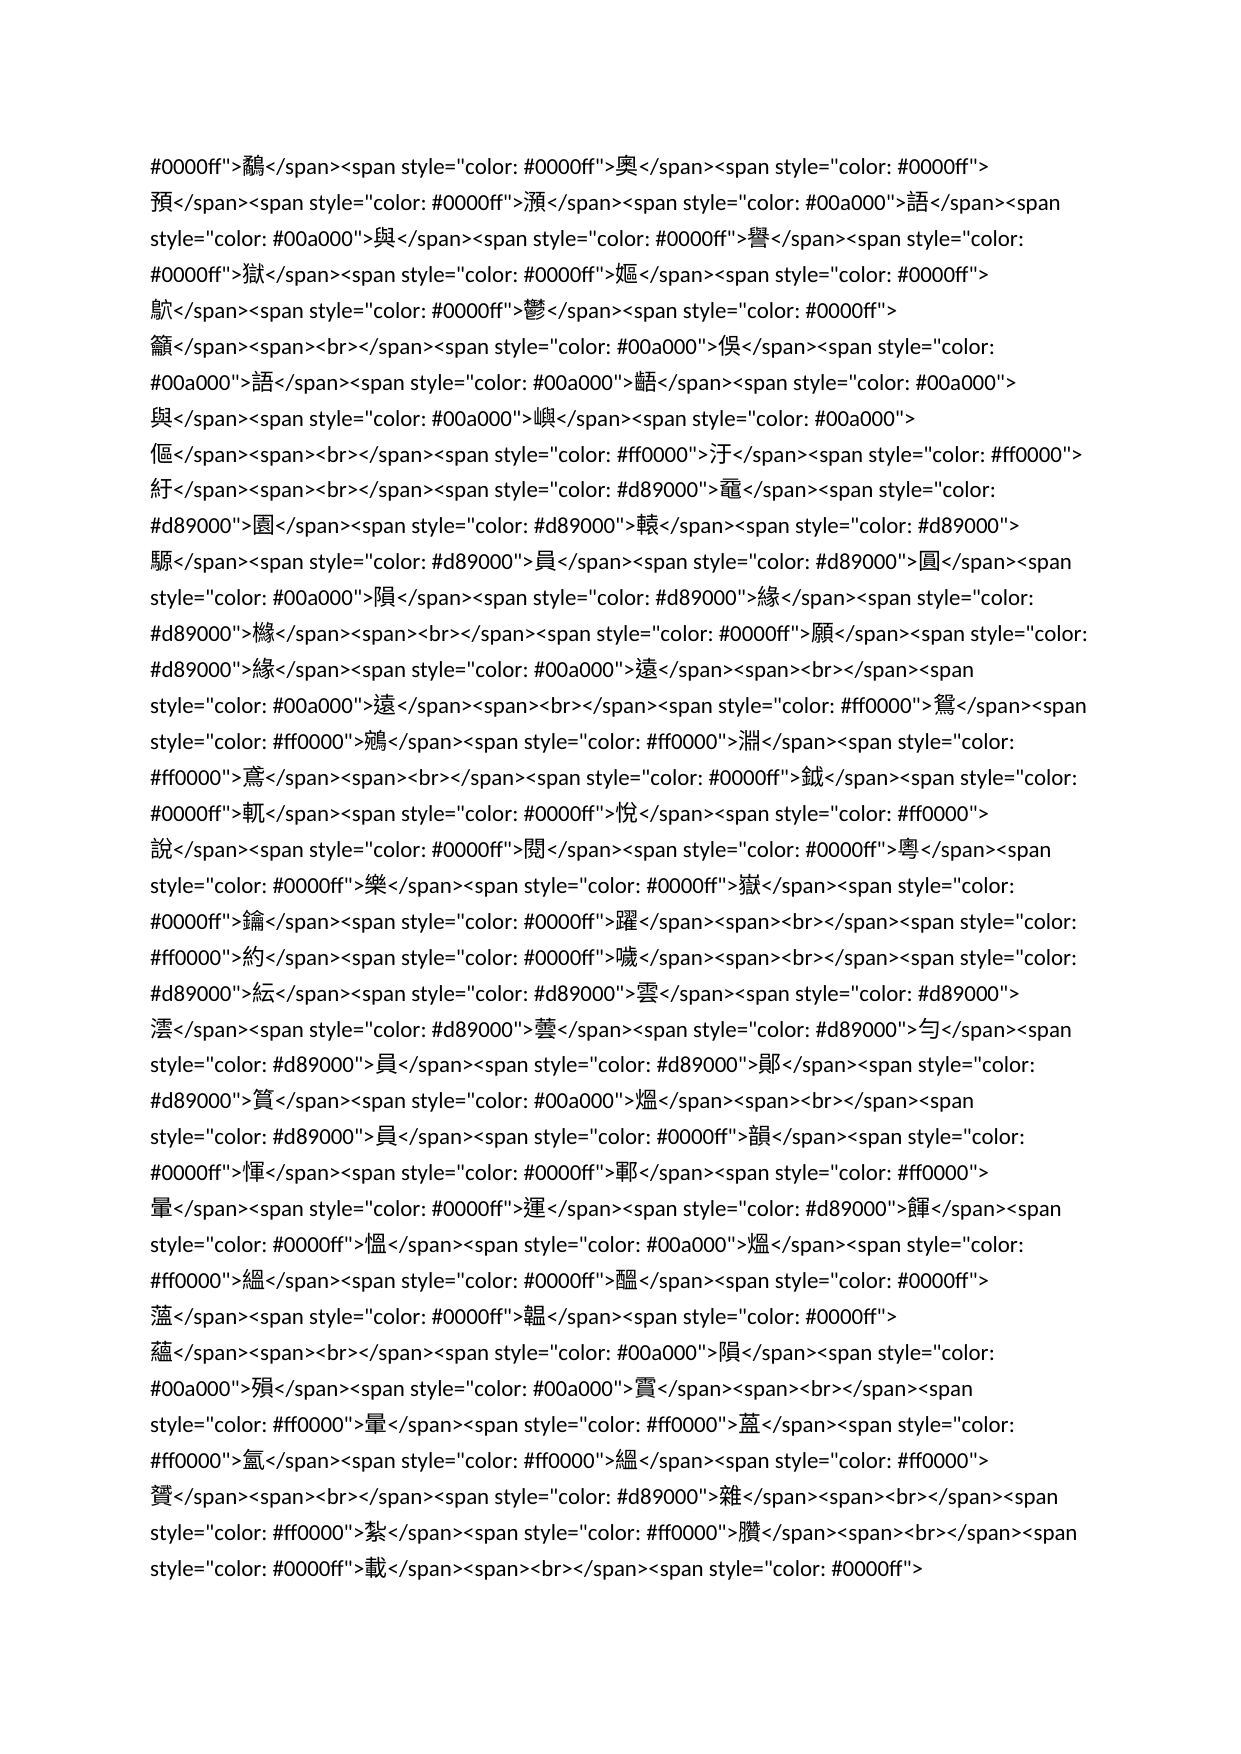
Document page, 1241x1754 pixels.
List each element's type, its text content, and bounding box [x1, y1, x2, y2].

text #0000ff">鷸</span><span style="color: #0000ff">奧</span><span style="color: #0000ff">預</span><span style="color: #0000ff">澦</span><span style="color: #00a000">語</span><span style="color: #00a000">與</span><span style="color: #0000ff">譽</span><span style="color: #0000ff">獄</span><span style="color: #0000ff">嫗</span><span style="color: #0000ff">鴥</span><span style="color: #0000ff">鬱</span><span style="color: #0000ff">籲</span><span><br></span><span style="color: #00a000">俁</span><span style="color: #00a000">語</span><span style="color: #00a000">齬</span><span style="color: #00a000">與</span><span style="color: #00a000">嶼</span><span style="color: #00a000">傴</span><span><br></span><span style="color: #ff0000">汙</span><span style="color: #ff0000">紆</span><span><br></span><span style="color: #d89000">黿</span><span style="color: #d89000">園</span><span style="color: #d89000">轅</span><span style="color: #d89000">騵</span><span style="color: #d89000">員</span><span style="color: #d89000">圓</span><span style="color: #00a000">隕</span><span style="color: #d89000">緣</span><span style="color: #d89000">櫞</span><span><br></span><span style="color: #0000ff">願</span><span style="color: #d89000">緣</span><span style="color: #00a000">遠</span><span><br></span><span style="color: #00a000">遠</span><span><br></span><span style="color: #ff0000">鴛</span><span style="color: #ff0000">鵷</span><span style="color: #ff0000">淵</span><span style="color: #ff0000">鳶</span><span><br></span><span style="color: #0000ff">鉞</span><span style="color: #0000ff">軏</span><span style="color: #0000ff">悅</span><span style="color: #ff0000">說</span><span style="color: #0000ff">閱</span><span style="color: #0000ff">粵</span><span style="color: #0000ff">樂</span><span style="color: #0000ff">嶽</span><span style="color: #0000ff">鑰</span><span style="color: #0000ff">躍</span><span><br></span><span style="color: #ff0000">約</span><span style="color: #0000ff">噦</span><span><br></span><span style="color: #d89000">紜</span><span style="color: #d89000">雲</span><span style="color: #d89000">澐</span><span style="color: #d89000">蕓</span><span style="color: #d89000">勻</span><span style="color: #d89000">員</span><span style="color: #d89000">鄖</span><span style="color: #d89000">篔</span><span style="color: #00a000">熅</span><span><br></span><span style="color: #d89000">員</span><span style="color: #0000ff">韻</span><span style="color: #0000ff">惲</span><span style="color: #0000ff">鄆</span><span style="color: #ff0000">暈</span><span style="color: #0000ff">運</span><span style="color: #d89000">餫</span><span style="color: #0000ff">慍</span><span style="color: #00a000">熅</span><span style="color: #ff0000">縕</span><span style="color: #0000ff">醞</span><span style="color: #0000ff">薀</span><span style="color: #0000ff">韞</span><span style="color: #0000ff">蘊</span><span><br></span><span style="color: #00a000">隕</span><span style="color: #00a000">殞</span><span style="color: #00a000">霣</span><span><br></span><span style="color: #ff0000">暈</span><span style="color: #ff0000">蒕</span><span style="color: #ff0000">氳</span><span style="color: #ff0000">縕</span><span style="color: #ff0000">贇</span><span><br></span><span style="color: #d89000">雜</span><span><br></span><span style="color: #ff0000">紮</span><span style="color: #ff0000">臢</span><span><br></span><span style="color: #0000ff">載</span><span><br></span><span style="color: #0000ff"> [150, 150, 1090, 1583]
